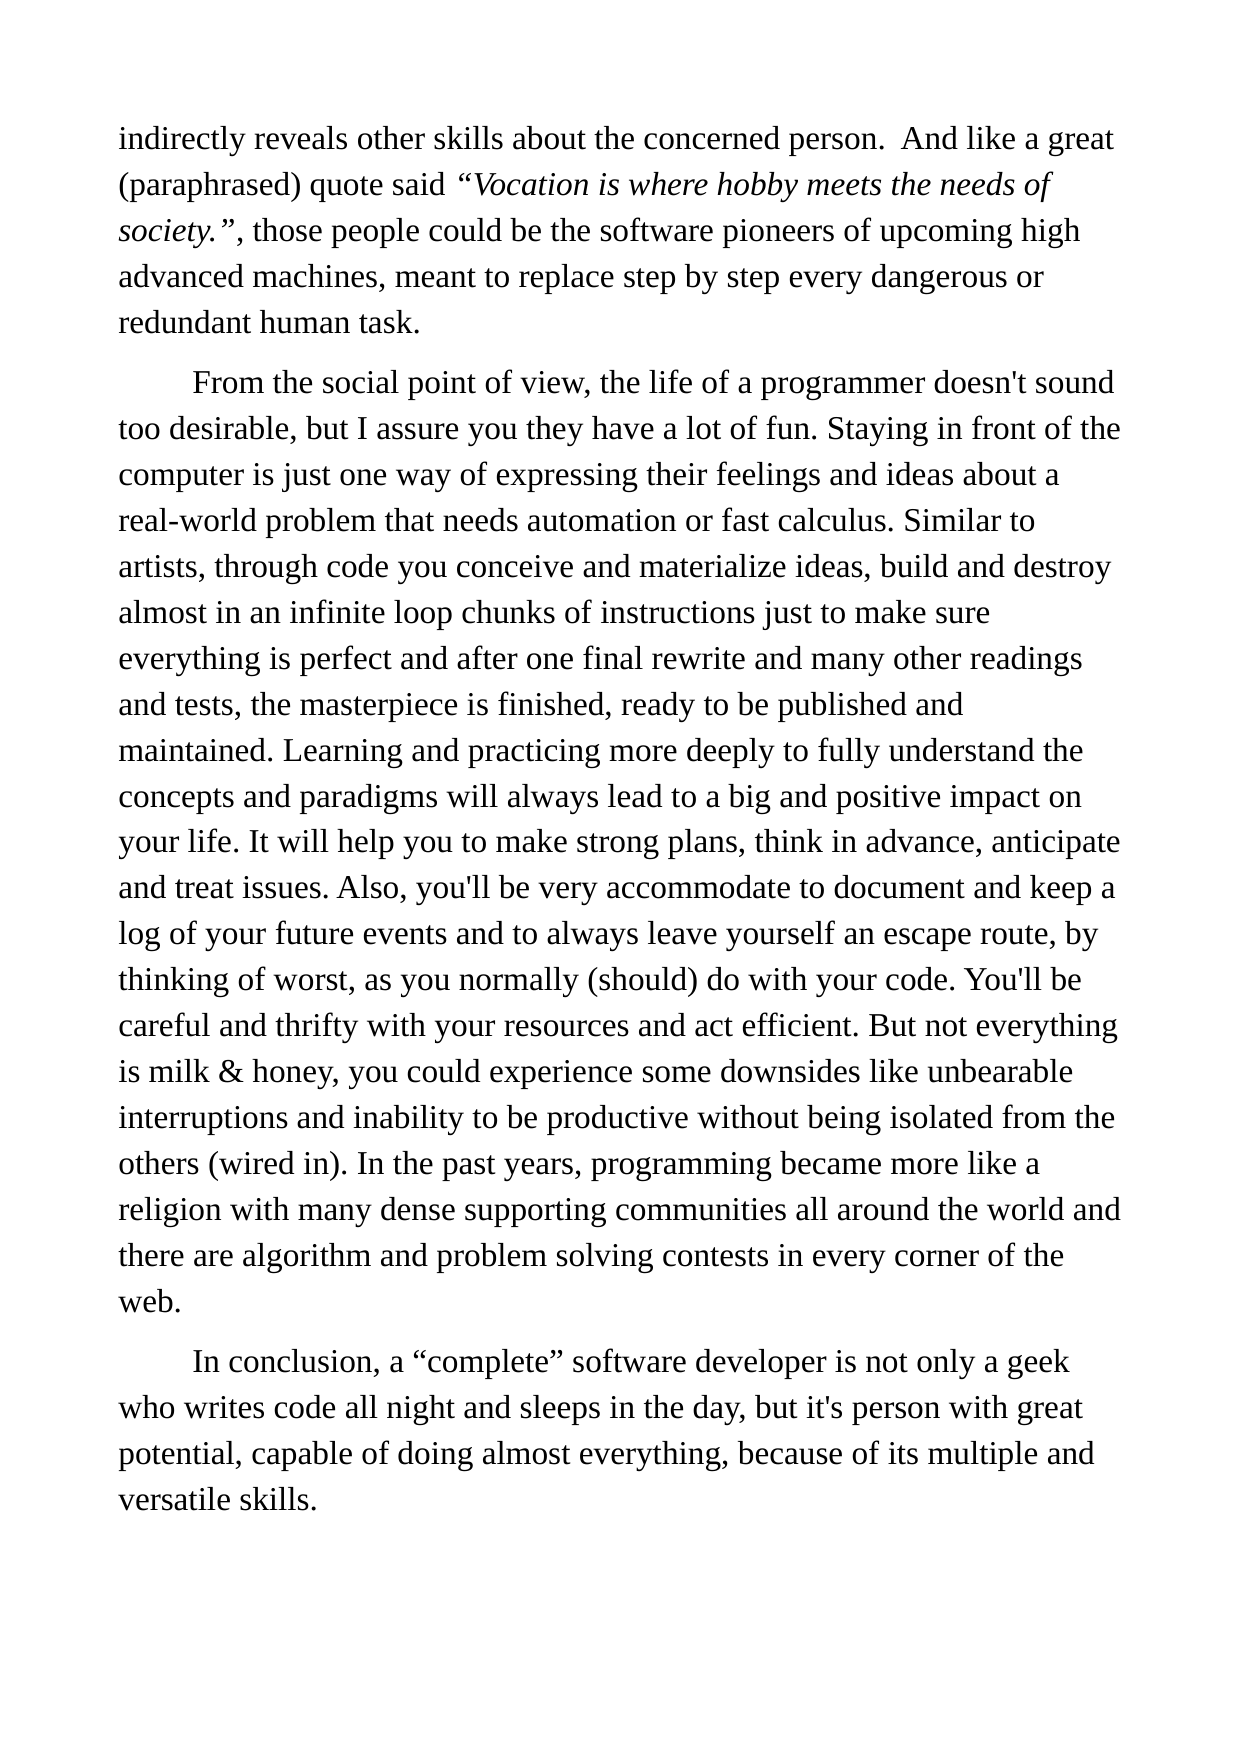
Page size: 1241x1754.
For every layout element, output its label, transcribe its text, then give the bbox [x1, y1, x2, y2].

text In conclusion, a “complete” software developer is not only a geek who writes code all night and sleeps in the day, but it's person with great potential, capable of doing almost everything, because of its multiple and versatile skills. [118, 1342, 1122, 1518]
text From the social point of view, the life of a programmer doesn't sound too desirable, but I assure you they have a lot of fun. Staying in front of the computer is just one way of expressing their feelings and ideas about a real-world problem that needs automation or fast calculus. Similar to artists, through code you conceive and materialize ideas, build and destroy almost in an infinite loop chunks of instructions just to make sure everything is perfect and after one final rewrite and many other readings and tests, the masterpiece is finished, ready to be published and maintained. Learning and practicing more deeply to fully understand the concepts and paradigms will always lead to a big and positive impact on your life. It will help you to make strong plans, think in advance, anticipate and treat issues. Also, you'll be very accommodate to document and keep a log of your future events and to always leave yourself an escape route, by thinking of worst, as you normally (should) do with your code. You'll be careful and thrifty with your resources and act efficient. But not everything is milk & honey, you could experience some downsides like unbearable interruptions and inability to be productive without being isolated from the others (wired in). In the past years, programming became more like a religion with many dense supporting communities all around the world and there are algorithm and problem solving contests in every corner of the web. [118, 362, 1122, 1319]
text indirectly reveals other skills about the concerned person. And like a great (paraphrased) quote said “Vocation is where hobby meets the needs of society.”, those people could be the software pioneers of upcoming high advanced machines, meant to replace step by step every dangerous or redundant human task. [118, 118, 1122, 340]
